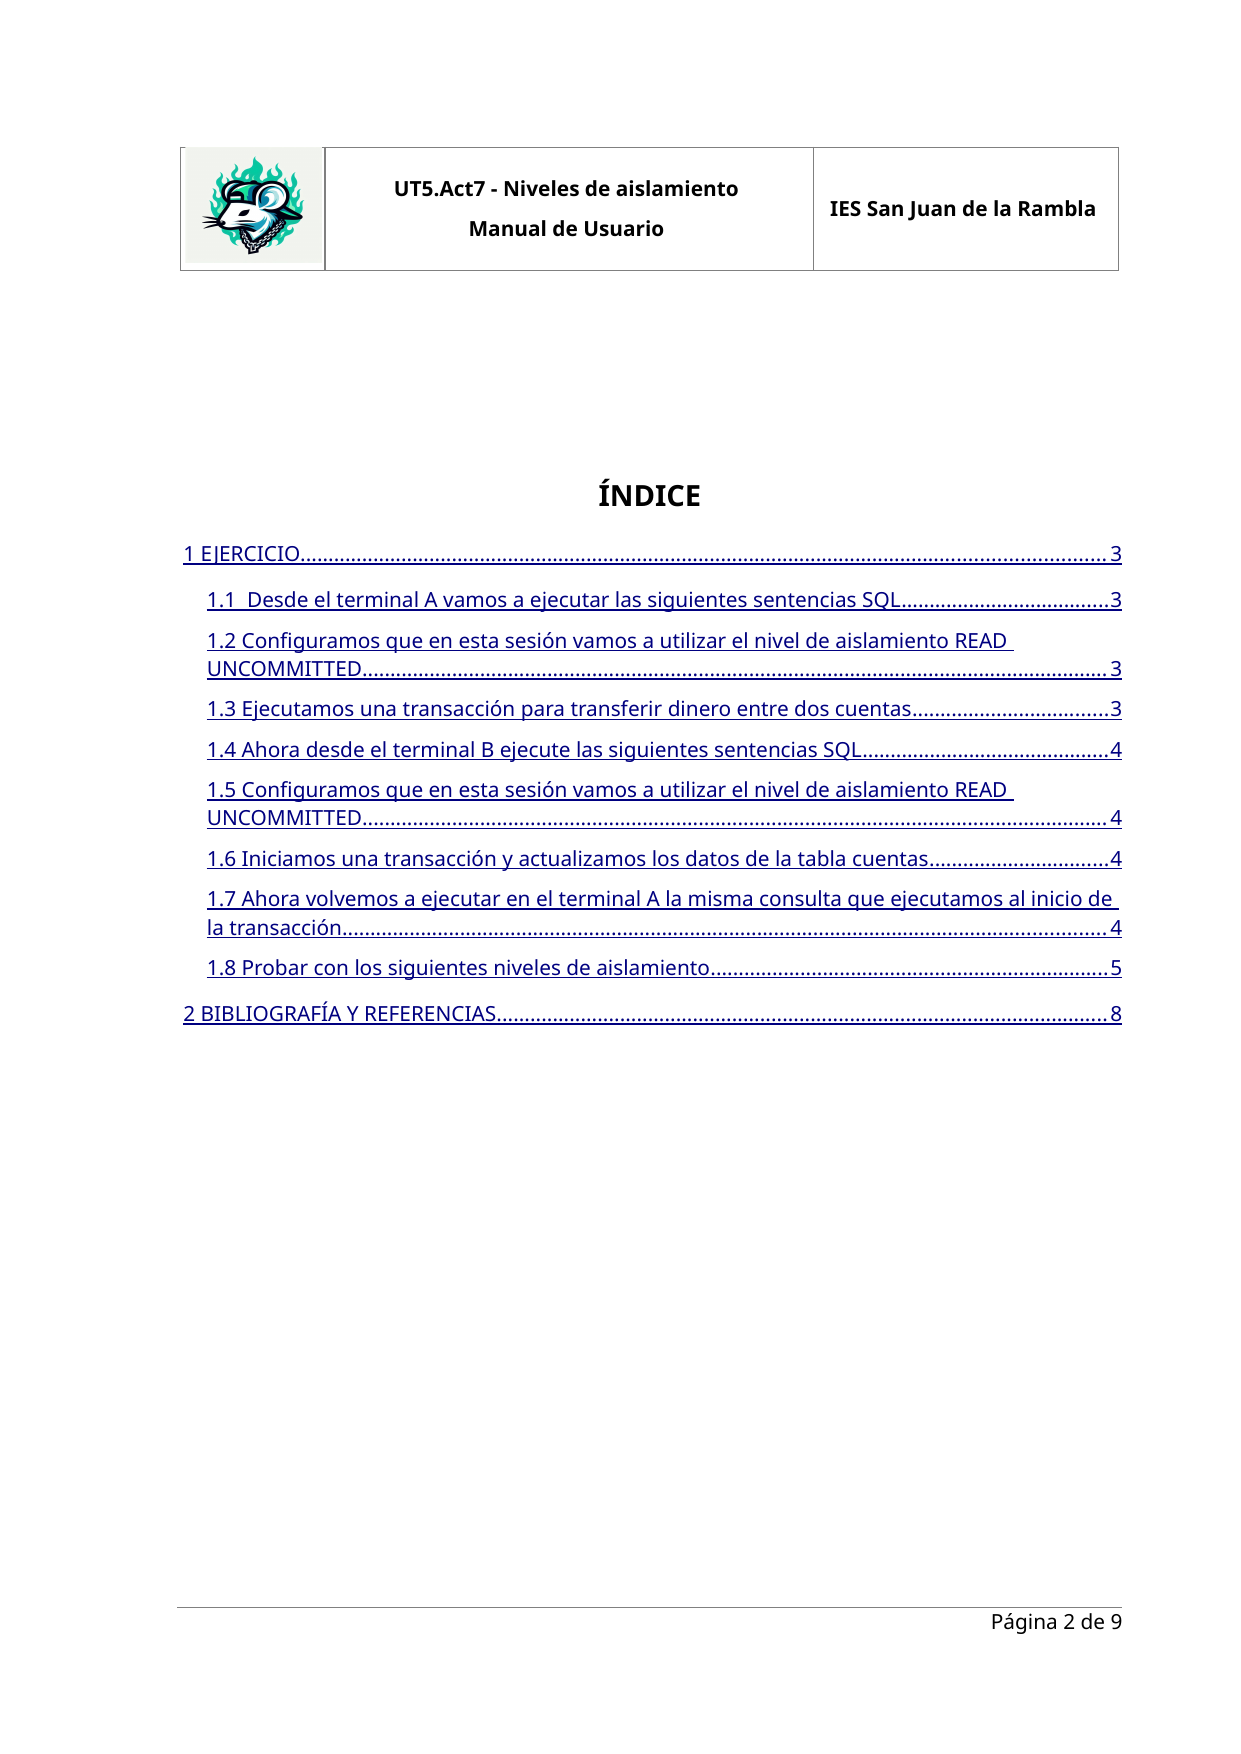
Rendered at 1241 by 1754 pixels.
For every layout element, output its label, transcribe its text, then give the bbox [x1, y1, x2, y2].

text 1.7 Ahora volvemos a ejecutar en el terminal A la misma consulta que ejecutamos al inicio de la transacción 4 [207, 884, 1122, 937]
text 2 BIBLIOGRAFÍA Y REFERENCIAS 8 [183, 999, 1122, 1023]
text 1.6 Iniciamos una transacción y actualizamos los datos de la tabla cuentas 4 [207, 844, 1122, 868]
text 1 EJERCICIO 3 [183, 539, 1122, 563]
text 1.8 Probar con los siguientes niveles de aislamiento 5 [207, 953, 1122, 977]
text 1.3 Ejecutamos una transacción para transferir dinero entre dos cuentas 3 [207, 694, 1122, 719]
text 1.1 Desde el terminal A vamos a ejecutar las siguientes sentencias SQL 3 [207, 585, 1122, 609]
text 1.4 Ahora desde el terminal B ejecute las siguientes sentencias SQL 4 [207, 735, 1122, 759]
text 1.5 Configuramos que en esta sesión vamos a utilizar el nivel de aislamiento READ UNCOMMITTED 4 [207, 775, 1122, 828]
text 1.2 Configuramos que en esta sesión vamos a utilizar el nivel de aislamiento READ UNCOMMITTED 3 [207, 626, 1122, 678]
picture [185, 147, 322, 263]
subtitle ÍNDICE [177, 475, 1122, 515]
